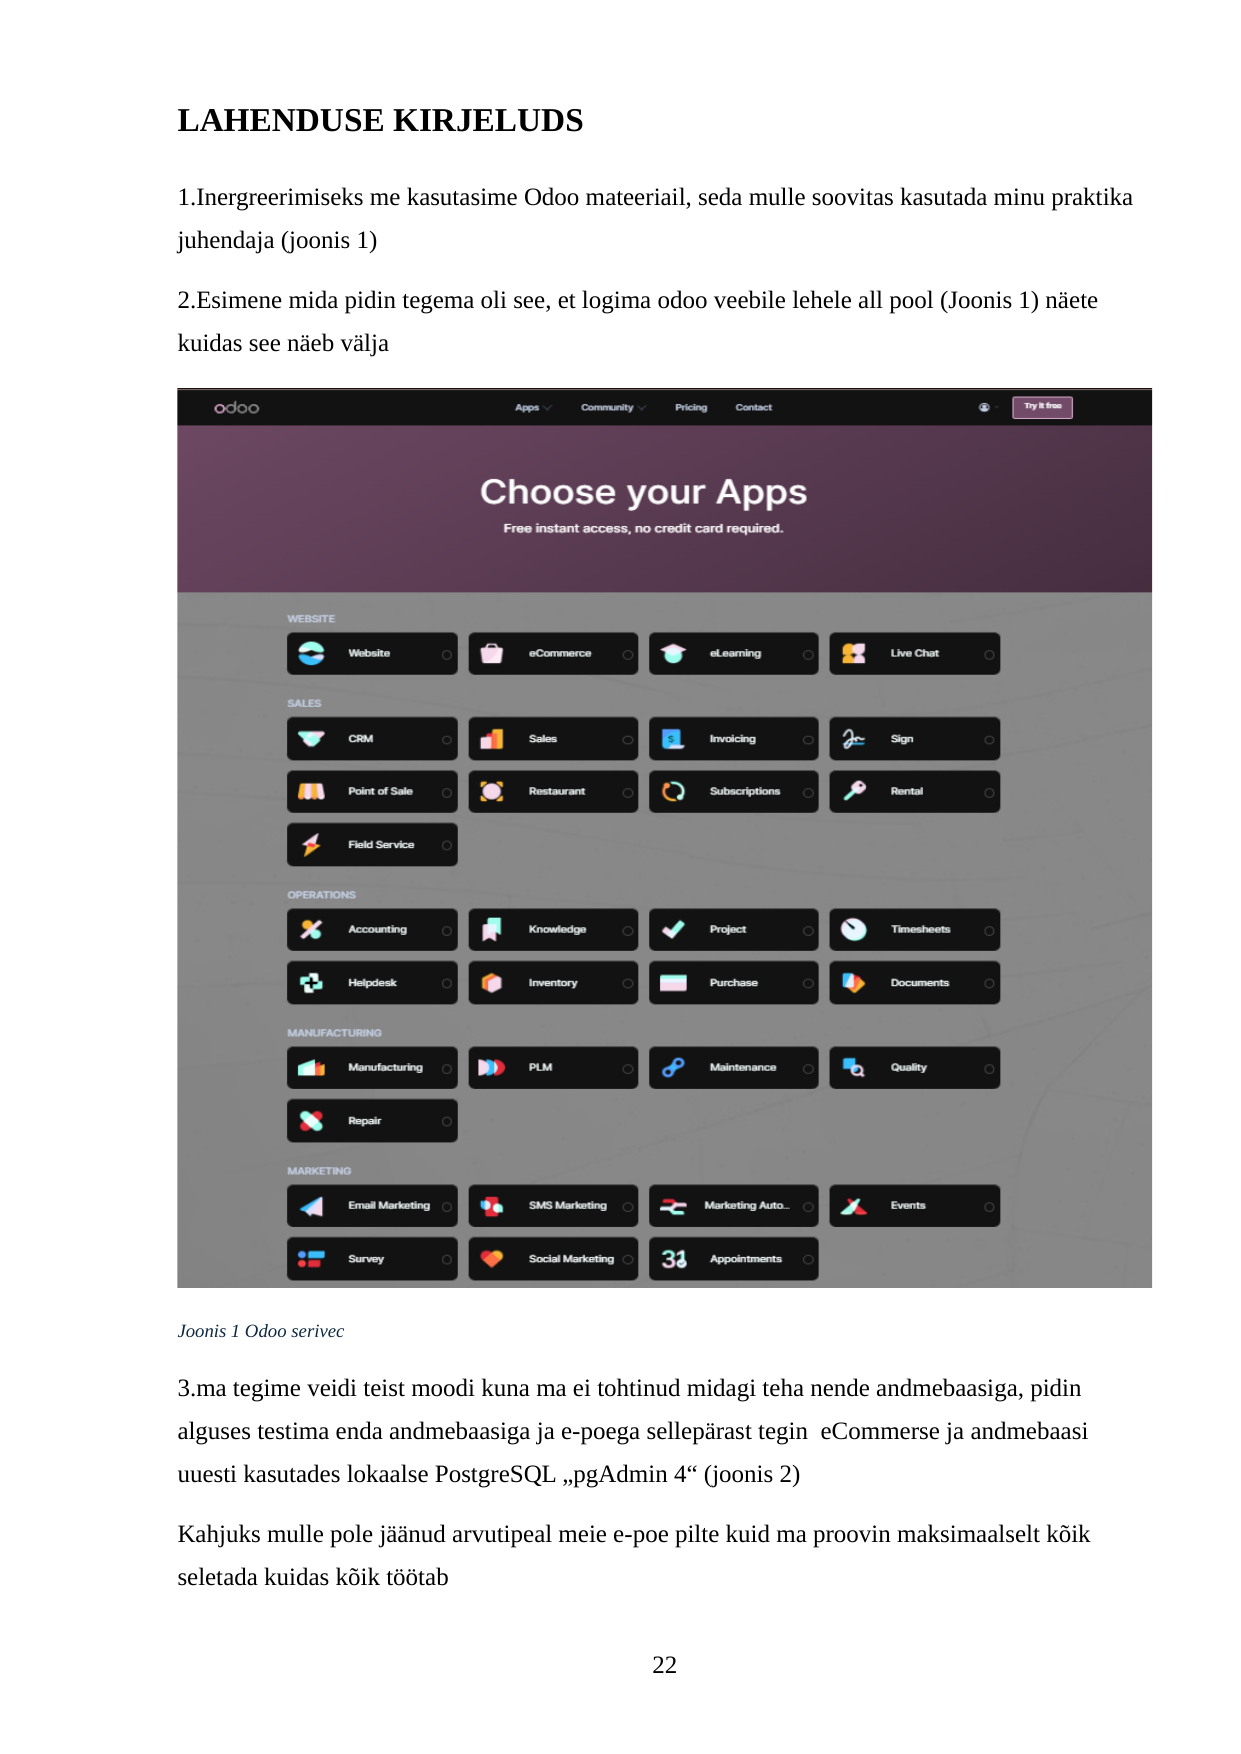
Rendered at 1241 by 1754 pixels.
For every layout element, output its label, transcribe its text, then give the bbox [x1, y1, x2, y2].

text 2.Esimene mida pidin tegema oli see, et logima odoo veebile lehele all pool (Joonis 1) näete kuidas see näeb välja [177, 285, 1152, 357]
text 1.Inergreerimiseks me kasutasime Odoo mateeriail, seda mulle soovitas kasutada minu praktika juhendaja (joonis 1) [177, 182, 1152, 254]
subtitle LAHENDUSE KIRJELUDS [177, 100, 1152, 138]
text Kahjuks mulle pole jäänud arvutipeal meie e-poe pilte kuid ma proovin maksimaalselt kõik seletada kuidas kõik töötab [177, 1519, 1152, 1591]
text Joonis 1 Odoo serivec [177, 1320, 1152, 1341]
text 3.ma tegime veidi teist moodi kuna ma ei tohtinud midagi teha nende andmebaasiga, pidin alguses testima enda andmebaasiga ja e-poega sellepärast tegin eCommerse ja andmebaasi uuesti kasutades lokaalse PostgreSQL „pgAdmin 4“ (joonis 2) [177, 1373, 1152, 1488]
